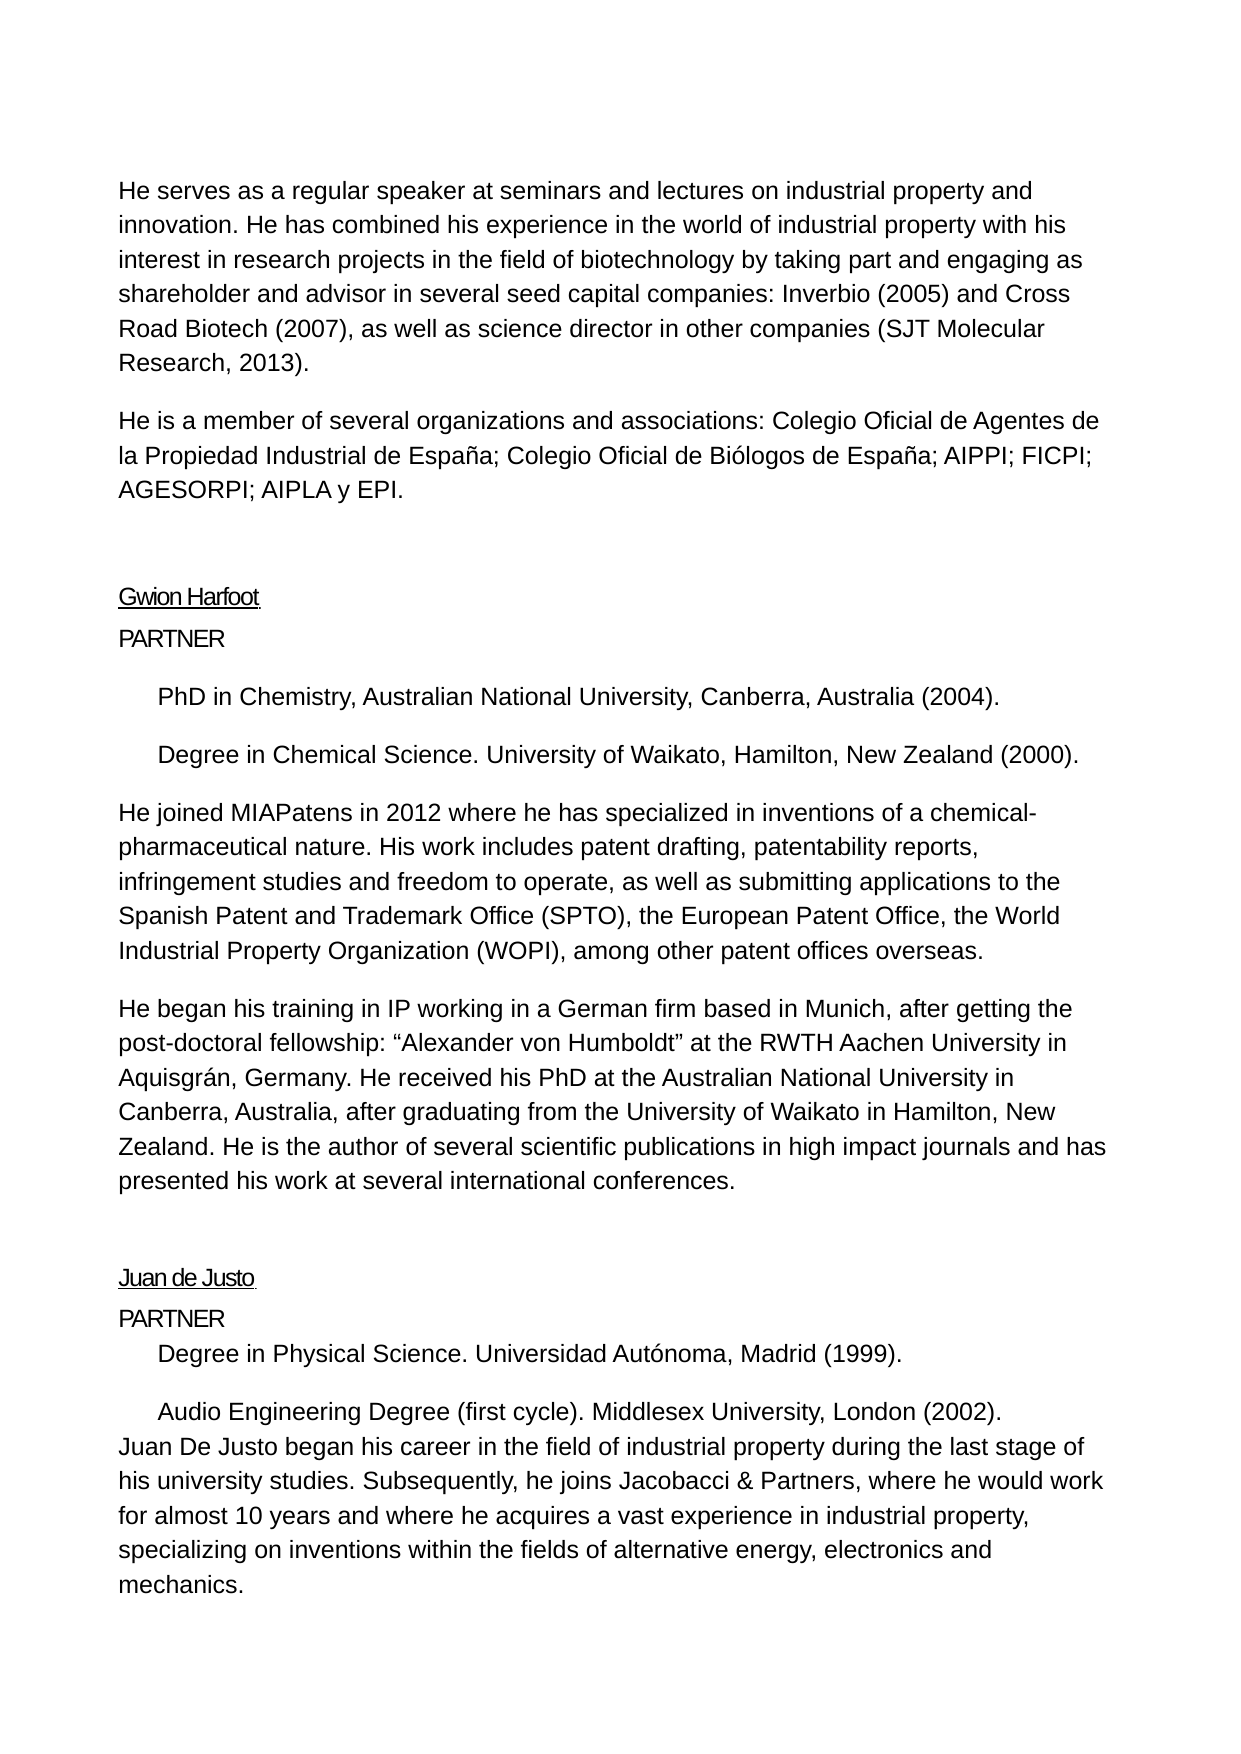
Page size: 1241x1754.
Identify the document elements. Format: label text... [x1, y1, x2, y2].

subtitle Gwion Harfoot [118, 582, 1122, 611]
text Juan De Justo began his career in the field of industrial property during the last stage of his university studies. Subsequently, he joins Jacobacci & Partners, where he would work for almost 10 years and where he acquires a vast experience in industrial property, specializing on inventions within the fields of alternative energy, electronics and mechanics. [118, 1432, 1122, 1598]
text Degree in Physical Science. Universidad Autónoma, Madrid (1999). [157, 1339, 1122, 1368]
text He is a member of several organizations and associations: Colegio Oficial de Agentes de la Propiedad Industrial de España; Colegio Oficial de Biólogos de España; AIPPI; FICPI; AGESORPI; AIPLA y EPI. [118, 406, 1122, 504]
text PhD in Chemistry, Australian National University, Canberra, Australia (2004). [157, 682, 1122, 711]
text Audio Engineering Degree (first cycle). Middlesex University, London (2002). [157, 1397, 1122, 1426]
subtitle PARTNER [118, 1304, 1122, 1333]
text He joined MIAPatens in 2012 where he has specialized in inventions of a chemical-pharmaceutical nature. His work includes patent drafting, patentability reports, infringement studies and freedom to operate, as well as submitting applications to the Spanish Patent and Trademark Office (SPTO), the European Patent Office, the World Industrial Property Organization (WOPI), among other patent offices overseas. [118, 798, 1122, 964]
text He serves as a regular speaker at seminars and lectures on industrial property and innovation. He has combined his experience in the world of industrial property with his interest in research projects in the field of biotechnology by taking part and engaging as shareholder and advisor in several seed capital companies: Inverbio (2005) and Cross Road Biotech (2007), as well as science director in other companies (SJT Molecular Research, 2013). [118, 176, 1122, 377]
text He began his training in IP working in a German firm based in Munich, after getting the post-doctoral fellowship: “Alexander von Humboldt” at the RWTH Aachen University in Aquisgrán, Germany. He received his PhD at the Australian National University in Canberra, Australia, after graduating from the University of Waikato in Hamilton, New Zealand. He is the author of several scientific publications in high impact journals and has presented his work at several international conferences. [118, 994, 1122, 1195]
subtitle Juan de Justo [118, 1263, 1122, 1292]
text Degree in Chemical Science. University of Waikato, Hamilton, New Zealand (2000). [157, 740, 1122, 769]
subtitle PARTNER [118, 623, 1122, 652]
